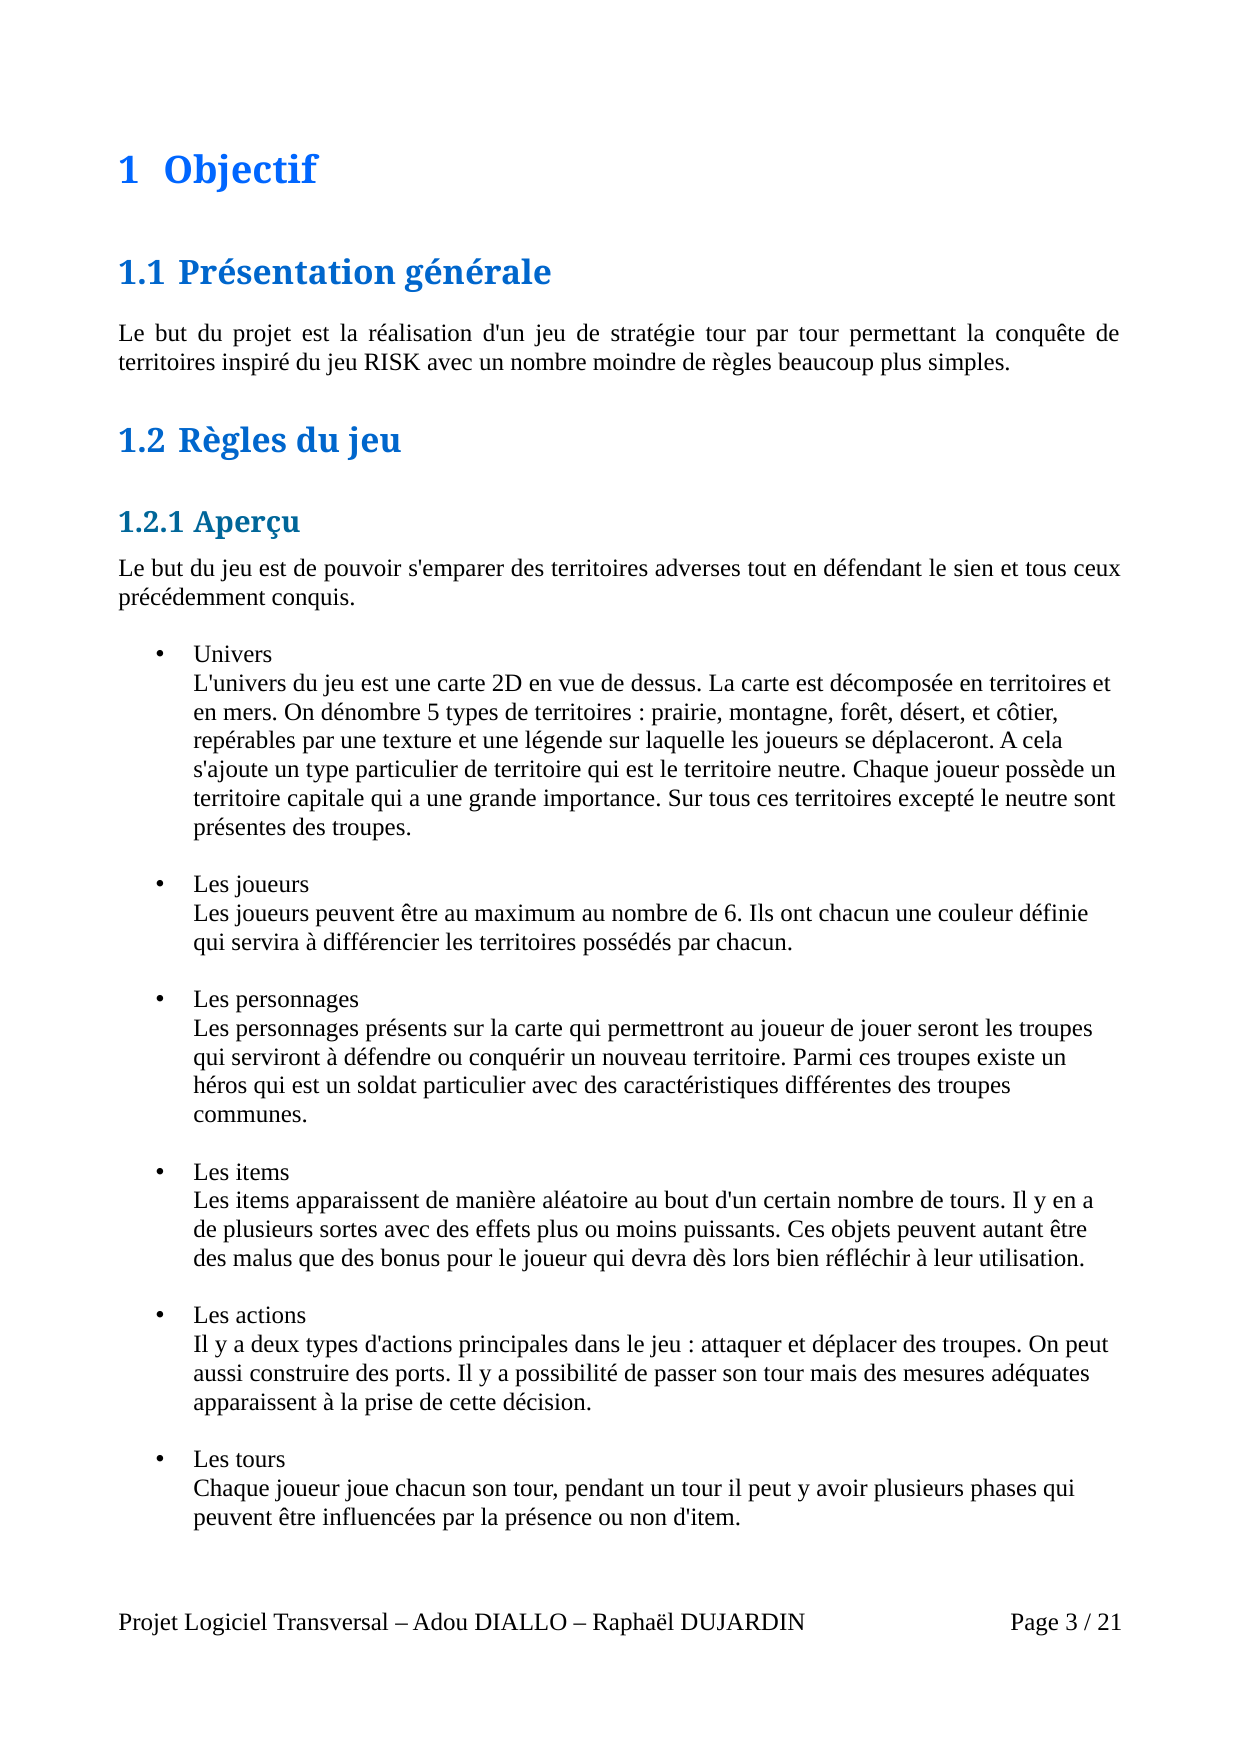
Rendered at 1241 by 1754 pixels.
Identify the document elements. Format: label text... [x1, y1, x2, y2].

text Le but du projet est la réalisation d'un jeu de stratégie tour par tour permettant la conquête de territoires inspiré du jeu RISK avec un nombre moindre de règles beaucoup plus simples. [118, 318, 1122, 376]
list Les items Les items apparaissent de manière aléatoire au bout d'un certain nombre de tours. Il y en a de plusieurs sortes avec des effets plus ou moins puissants. Ces objets peuvent autant être des malus que des bonus pour le joueur qui devra dès lors bien réfléchir à leur utilisation. [156, 1157, 1122, 1301]
list Les actions Il y a deux types d'actions principales dans le jeu : attaquer et déplacer des troupes. On peut aussi construire des ports. Il y a possibilité de passer son tour mais des mesures adéquates apparaissent à la prise de cette décision. [156, 1301, 1122, 1444]
list Les tours Chaque joueur joue chacun son tour, pendant un tour il peut y avoir plusieurs phases qui peuvent être influencées par la présence ou non d'item. [156, 1444, 1122, 1531]
list Univers L'univers du jeu est une carte 2D en vue de dessus. La carte est décomposée en territoires et en mers. On dénombre 5 types de territoires : prairie, montagne, forêt, désert, et côtier, repérables par une texture et une légende sur laquelle les joueurs se déplaceront. A cela s'ajoute un type particulier de territoire qui est le territoire neutre. Chaque joueur possède un territoire capitale qui a une grande importance. Sur tous ces territoires excepté le neutre sont présentes des troupes. [156, 639, 1122, 869]
subtitle Objectif [118, 143, 1122, 195]
list Les joueurs Les joueurs peuvent être au maximum au nombre de 6. Ils ont chacun une couleur définie qui servira à différencier les territoires possédés par chacun. [156, 869, 1122, 984]
subtitle Aperçu [118, 501, 1122, 541]
subtitle Règles du jeu [118, 417, 1122, 463]
text Le but du jeu est de pouvoir s'emparer des territoires adverses tout en défendant le sien et tous ceux précédemment conquis. [118, 553, 1122, 611]
subtitle Présentation générale [118, 249, 1122, 294]
list Les personnages Les personnages présents sur la carte qui permettront au joueur de jouer seront les troupes qui serviront à défendre ou conquérir un nouveau territoire. Parmi ces troupes existe un héros qui est un soldat particulier avec des caractéristiques différentes des troupes communes. [156, 984, 1122, 1157]
